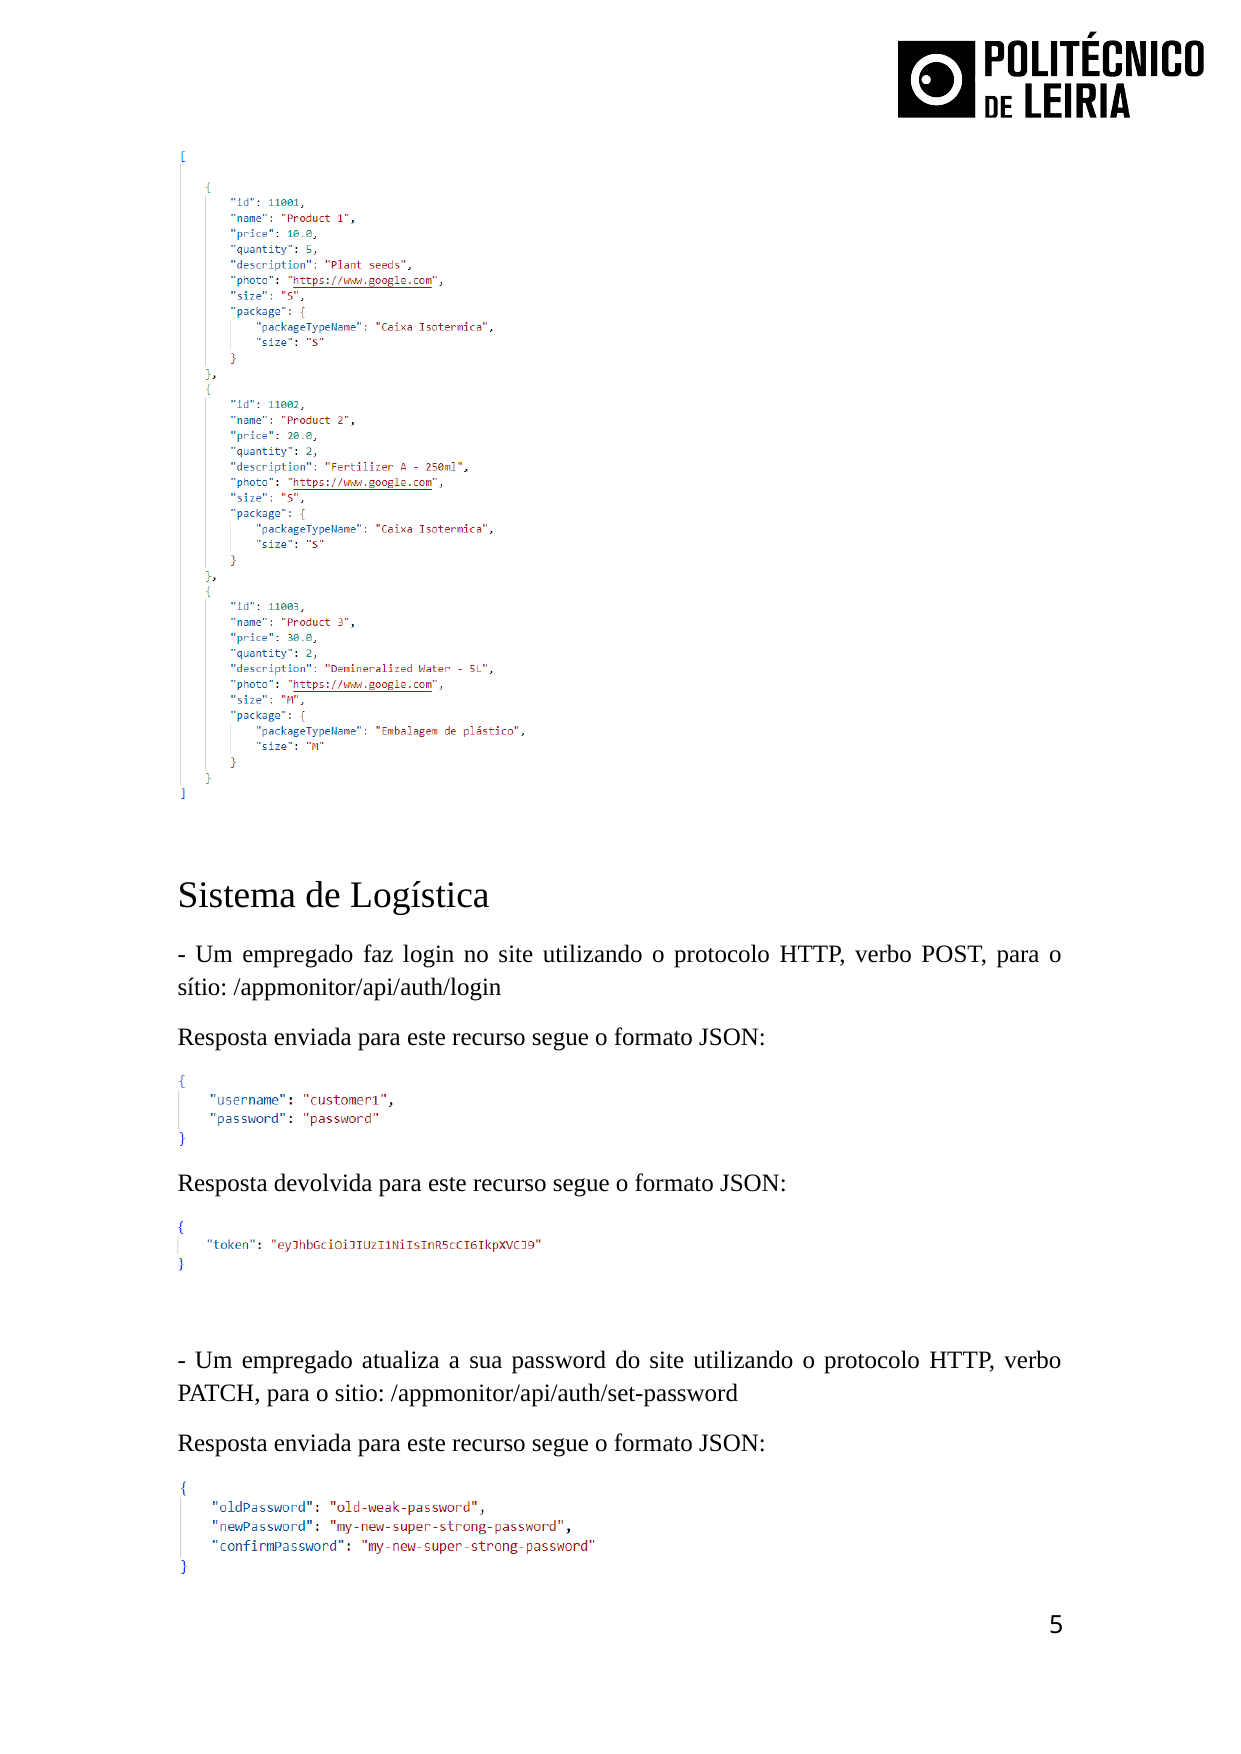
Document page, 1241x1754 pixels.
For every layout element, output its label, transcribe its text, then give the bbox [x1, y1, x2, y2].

text Resposta devolvida para este recurso segue o formato JSON: [177, 1168, 1063, 1197]
text Resposta enviada para este recurso segue o formato JSON: [177, 1428, 1063, 1456]
text - Um empregado faz login no site utilizando o protocolo HTTP, verbo POST, para o sítio: /appmonitor/api/auth/login [177, 939, 1063, 1001]
text Sistema de Logística [177, 873, 1063, 916]
text - Um empregado atualiza a sua password do site utilizando o protocolo HTTP, verbo PATCH, para o sitio: /appmonitor/api/auth/set-password [177, 1345, 1063, 1407]
text Resposta enviada para este recurso segue o formato JSON: [177, 1022, 1063, 1050]
